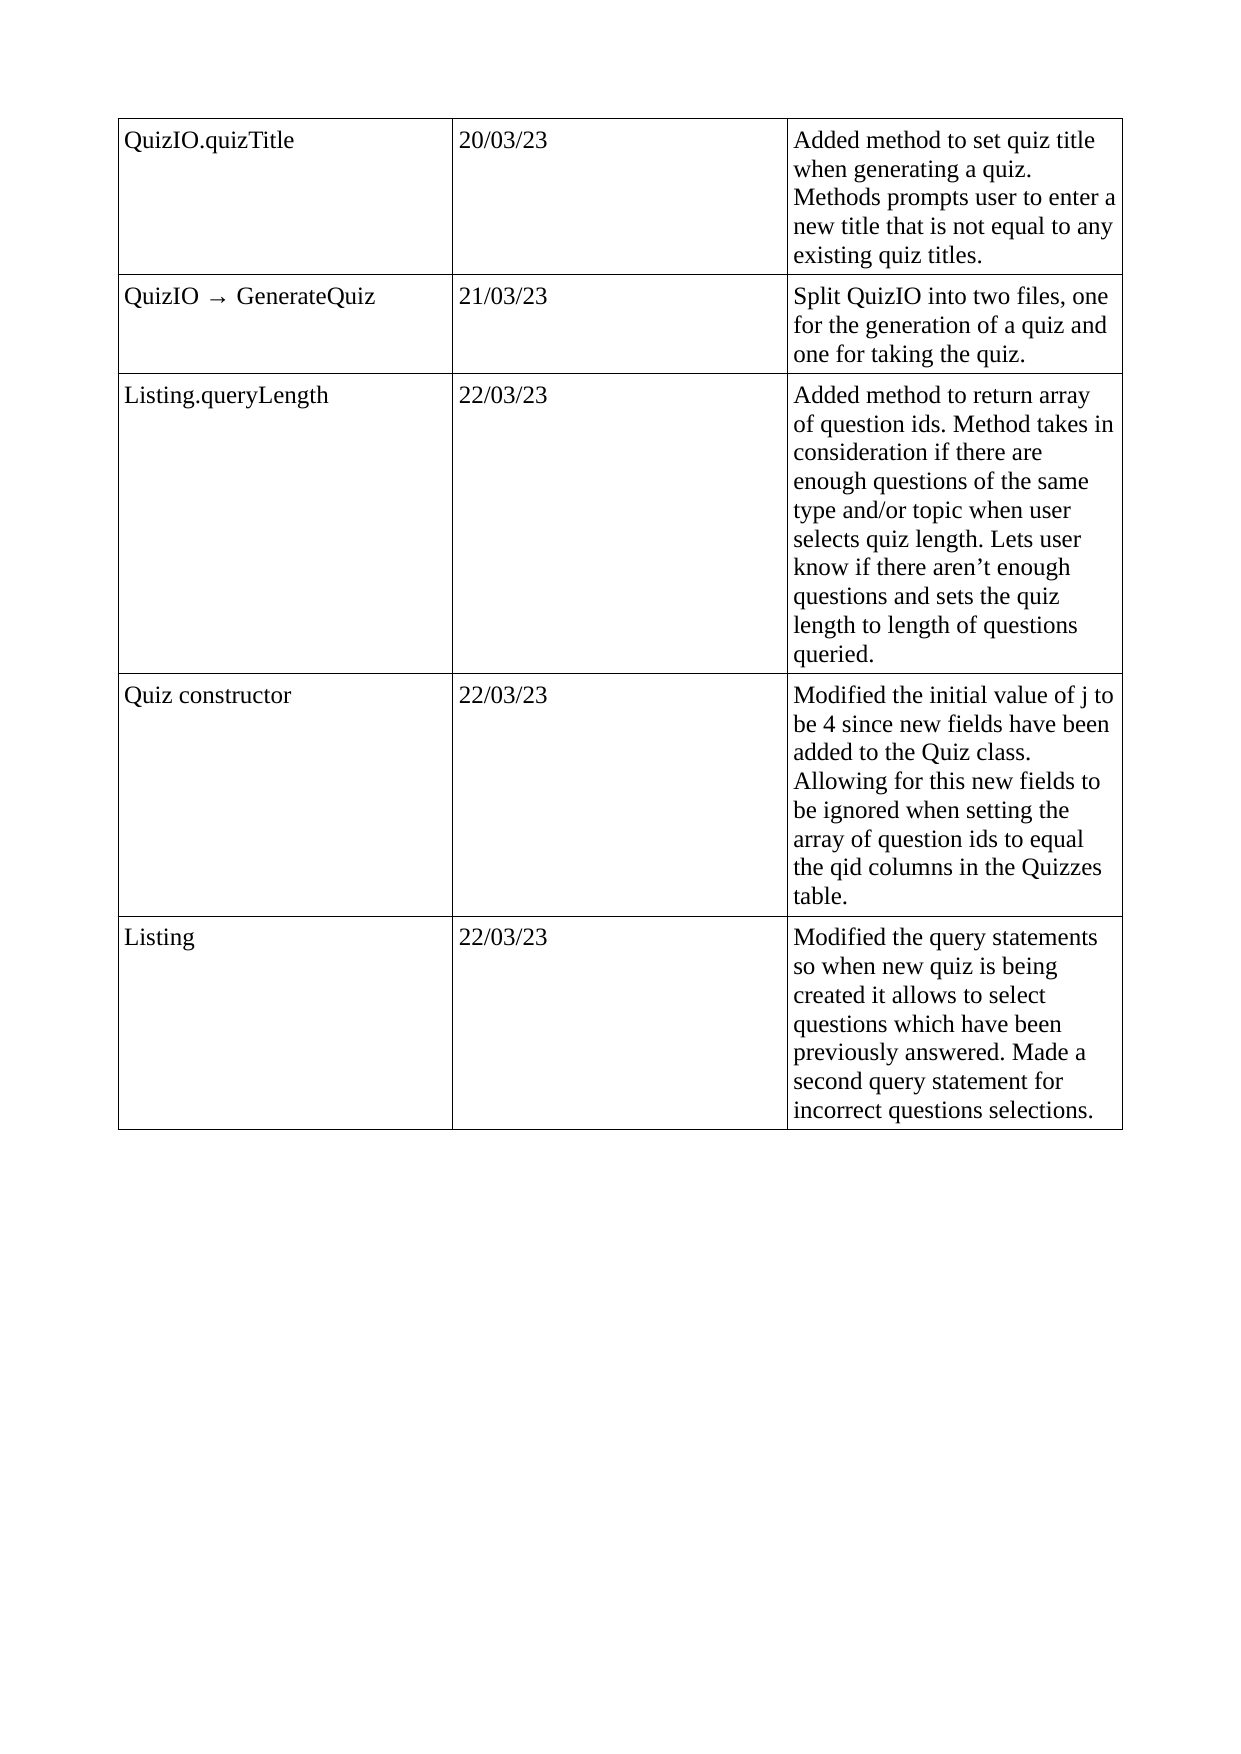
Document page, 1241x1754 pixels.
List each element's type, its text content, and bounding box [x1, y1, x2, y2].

table_cell 22/03/23 [453, 917, 787, 1129]
table_cell Listing [119, 917, 452, 1129]
table_cell Added method to return array of question ids. Method takes in consideration if there are enough questions of the same type and/or topic when user selects quiz length. Lets user know if there aren’t enough questions and sets the quiz length to length of questions queried. [788, 374, 1122, 673]
table_cell Listing.queryLength [119, 374, 452, 673]
table_cell Modified the initial value of j to be 4 since new fields have been added to the Quiz class. Allowing for this new fields to be ignored when setting the array of question ids to equal the qid columns in the Quizzes table. [788, 674, 1122, 916]
table_cell Modified the query statements so when new quiz is being created it allows to select questions which have been previously answered. Made a second query statement for incorrect questions selections. [788, 917, 1122, 1129]
table_cell 22/03/23 [453, 374, 787, 673]
table_cell Split QuizIO into two files, one for the generation of a quiz and one for taking the quiz. [788, 275, 1122, 373]
table_cell 20/03/23 [453, 119, 787, 274]
table_cell QuizIO.quizTitle [119, 119, 452, 274]
table_cell QuizIO → GenerateQuiz [119, 275, 452, 373]
table_cell Quiz constructor [119, 674, 452, 916]
table_cell Added method to set quiz title when generating a quiz. Methods prompts user to enter a new title that is not equal to any existing quiz titles. [788, 119, 1122, 274]
table_cell 22/03/23 [453, 674, 787, 916]
table_cell 21/03/23 [453, 275, 787, 373]
